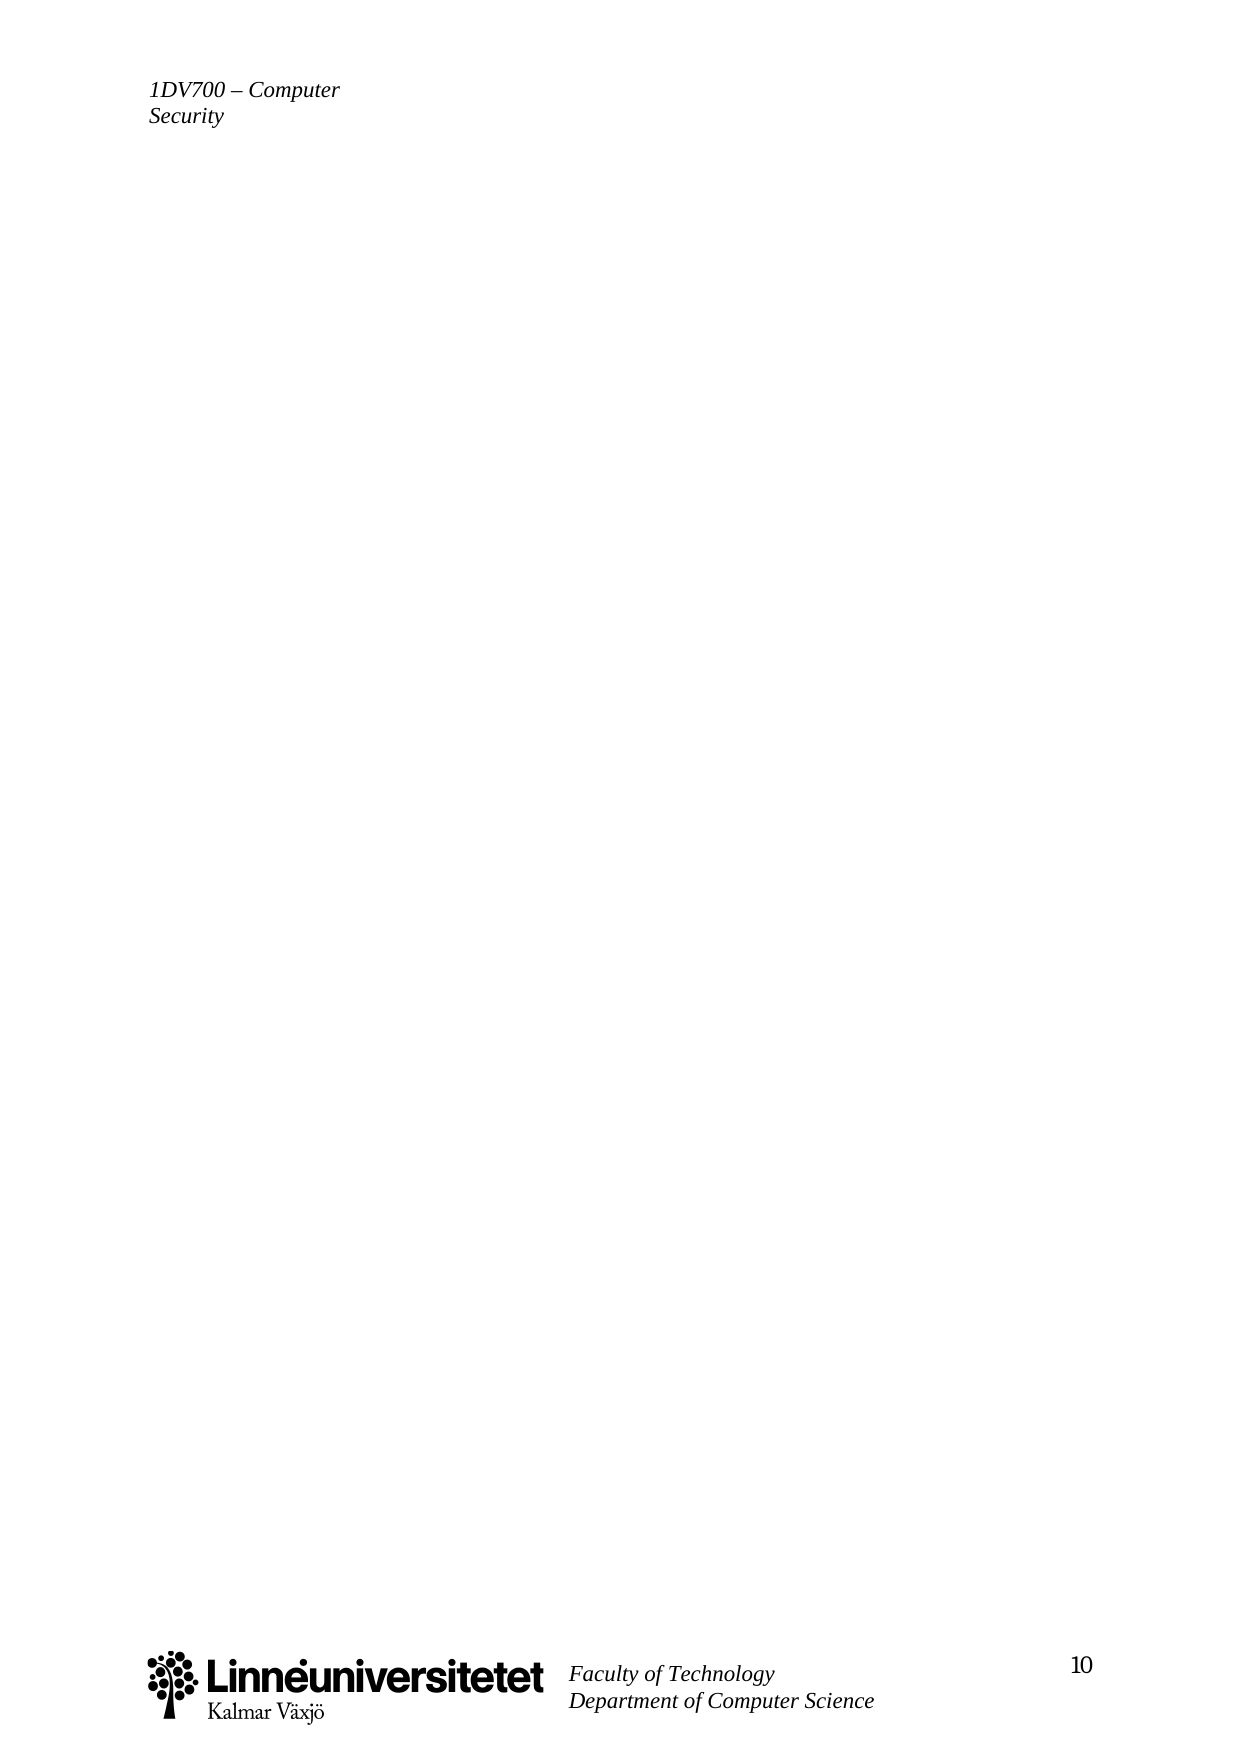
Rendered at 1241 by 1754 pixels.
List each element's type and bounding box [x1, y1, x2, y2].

picture [147, 1651, 544, 1725]
